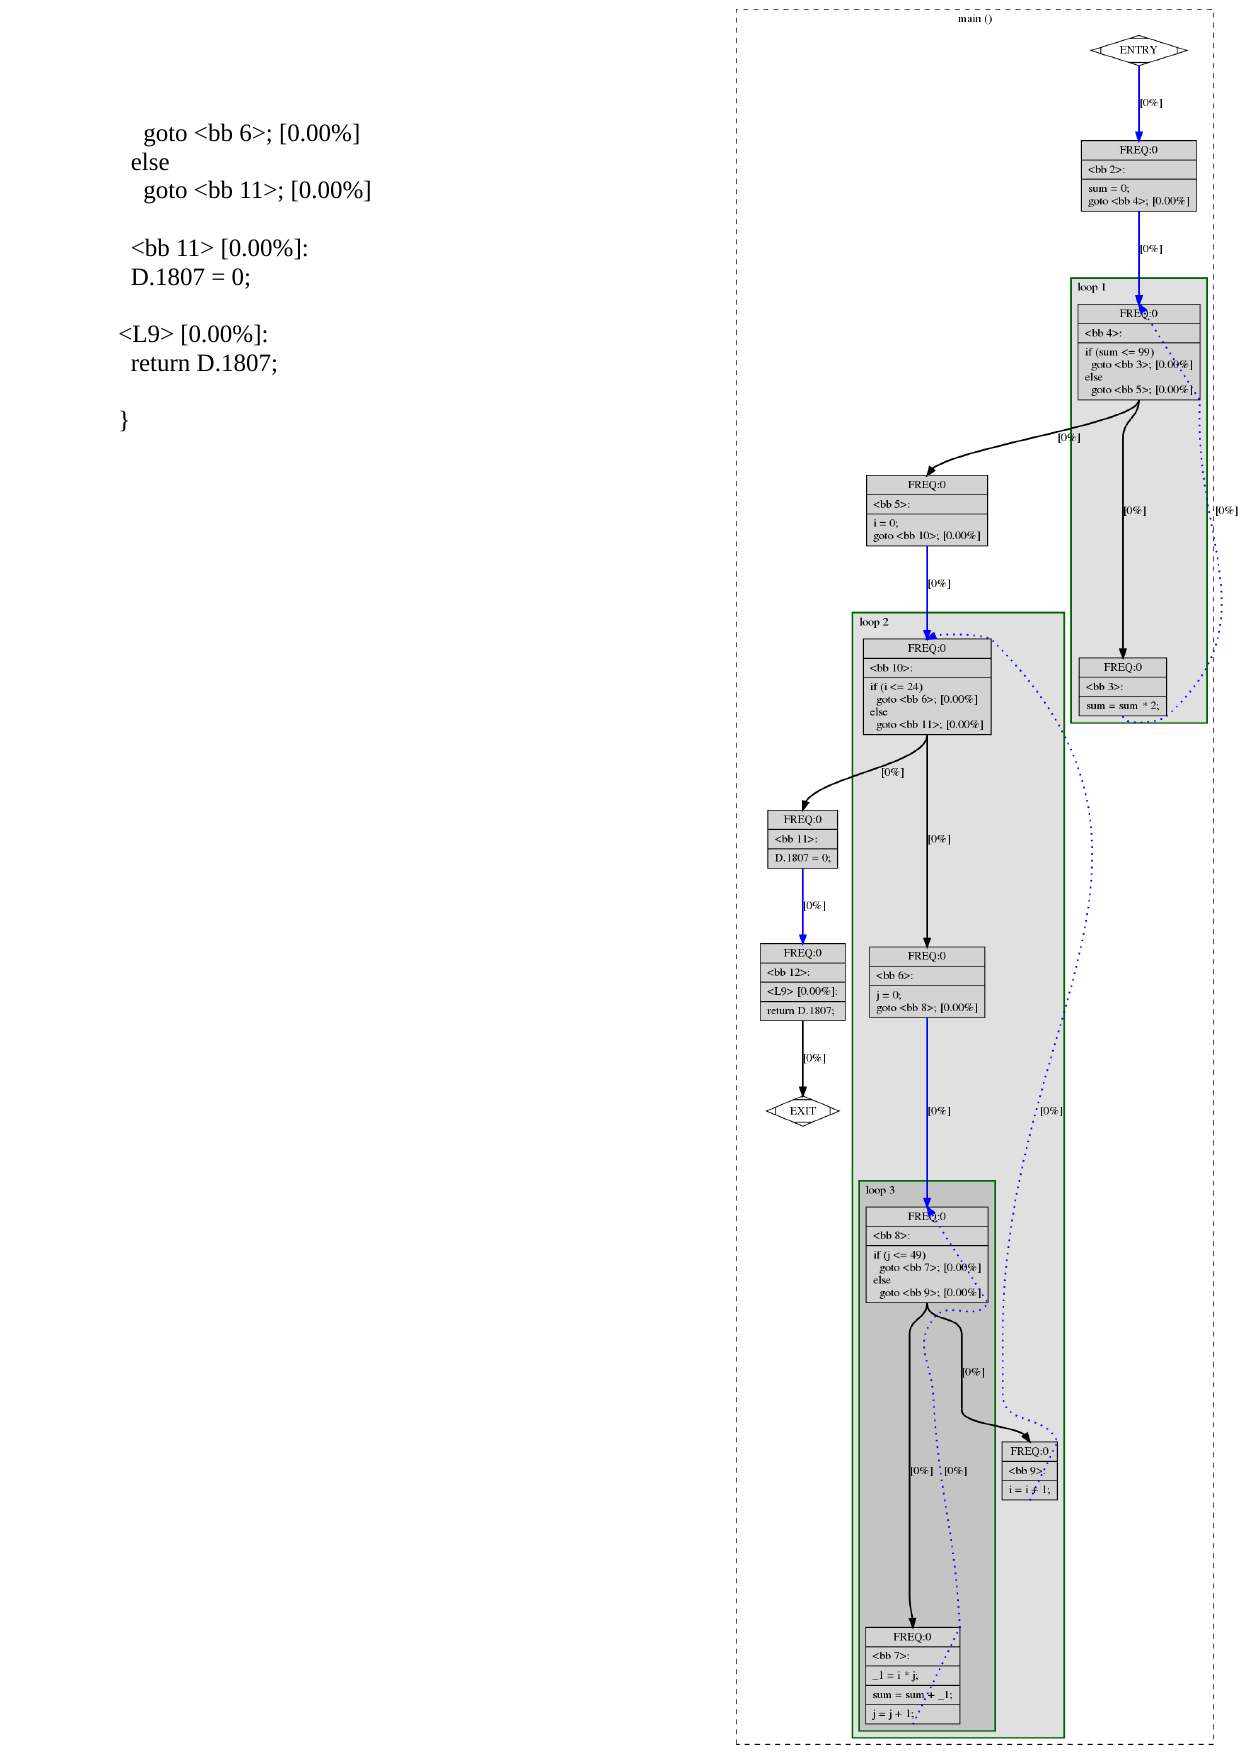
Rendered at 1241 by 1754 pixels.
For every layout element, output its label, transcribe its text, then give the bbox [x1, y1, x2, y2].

picture [726, 0, 1240, 1754]
text <L9> [0.00%]: [118, 319, 726, 348]
text goto <bb 11>; [0.00%] [118, 176, 726, 204]
text <bb 11> [0.00%]: [118, 233, 726, 262]
text return D.1807; [118, 348, 726, 377]
text goto <bb 6>; [0.00%] [118, 118, 726, 147]
text D.1807 = 0; [118, 262, 726, 291]
text } [118, 406, 726, 434]
text else [118, 147, 726, 176]
